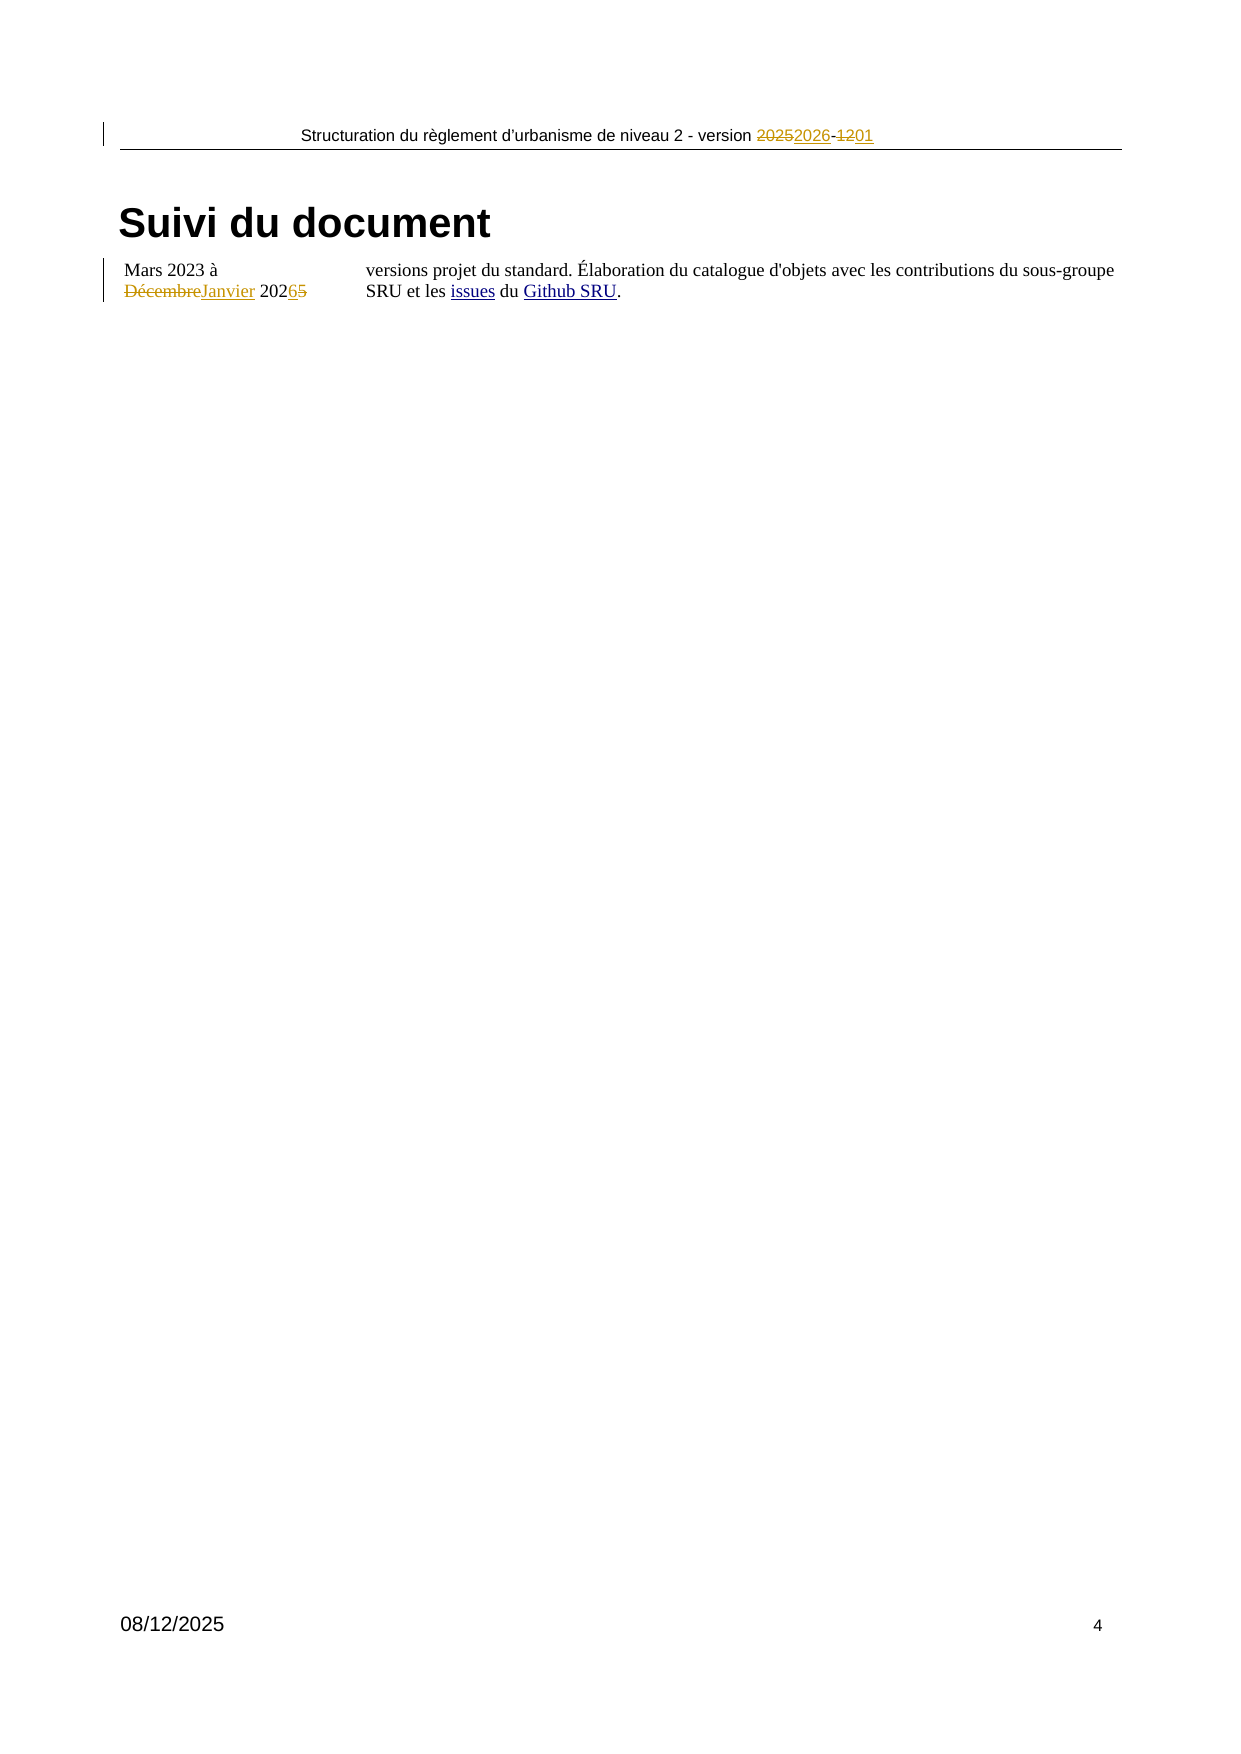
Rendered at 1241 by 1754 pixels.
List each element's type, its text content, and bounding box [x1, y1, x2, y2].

table_header Mars 2023 à Janvier 2026 [118, 253, 354, 310]
table_cell [118, 310, 354, 346]
text Suivi du document [118, 199, 1116, 247]
table_header versions projet du standard. Élaboration du catalogue d'objets avec les contributions du sous-groupe SRU et les issues du Github SRU. [354, 253, 1122, 310]
table_cell [354, 310, 1122, 346]
